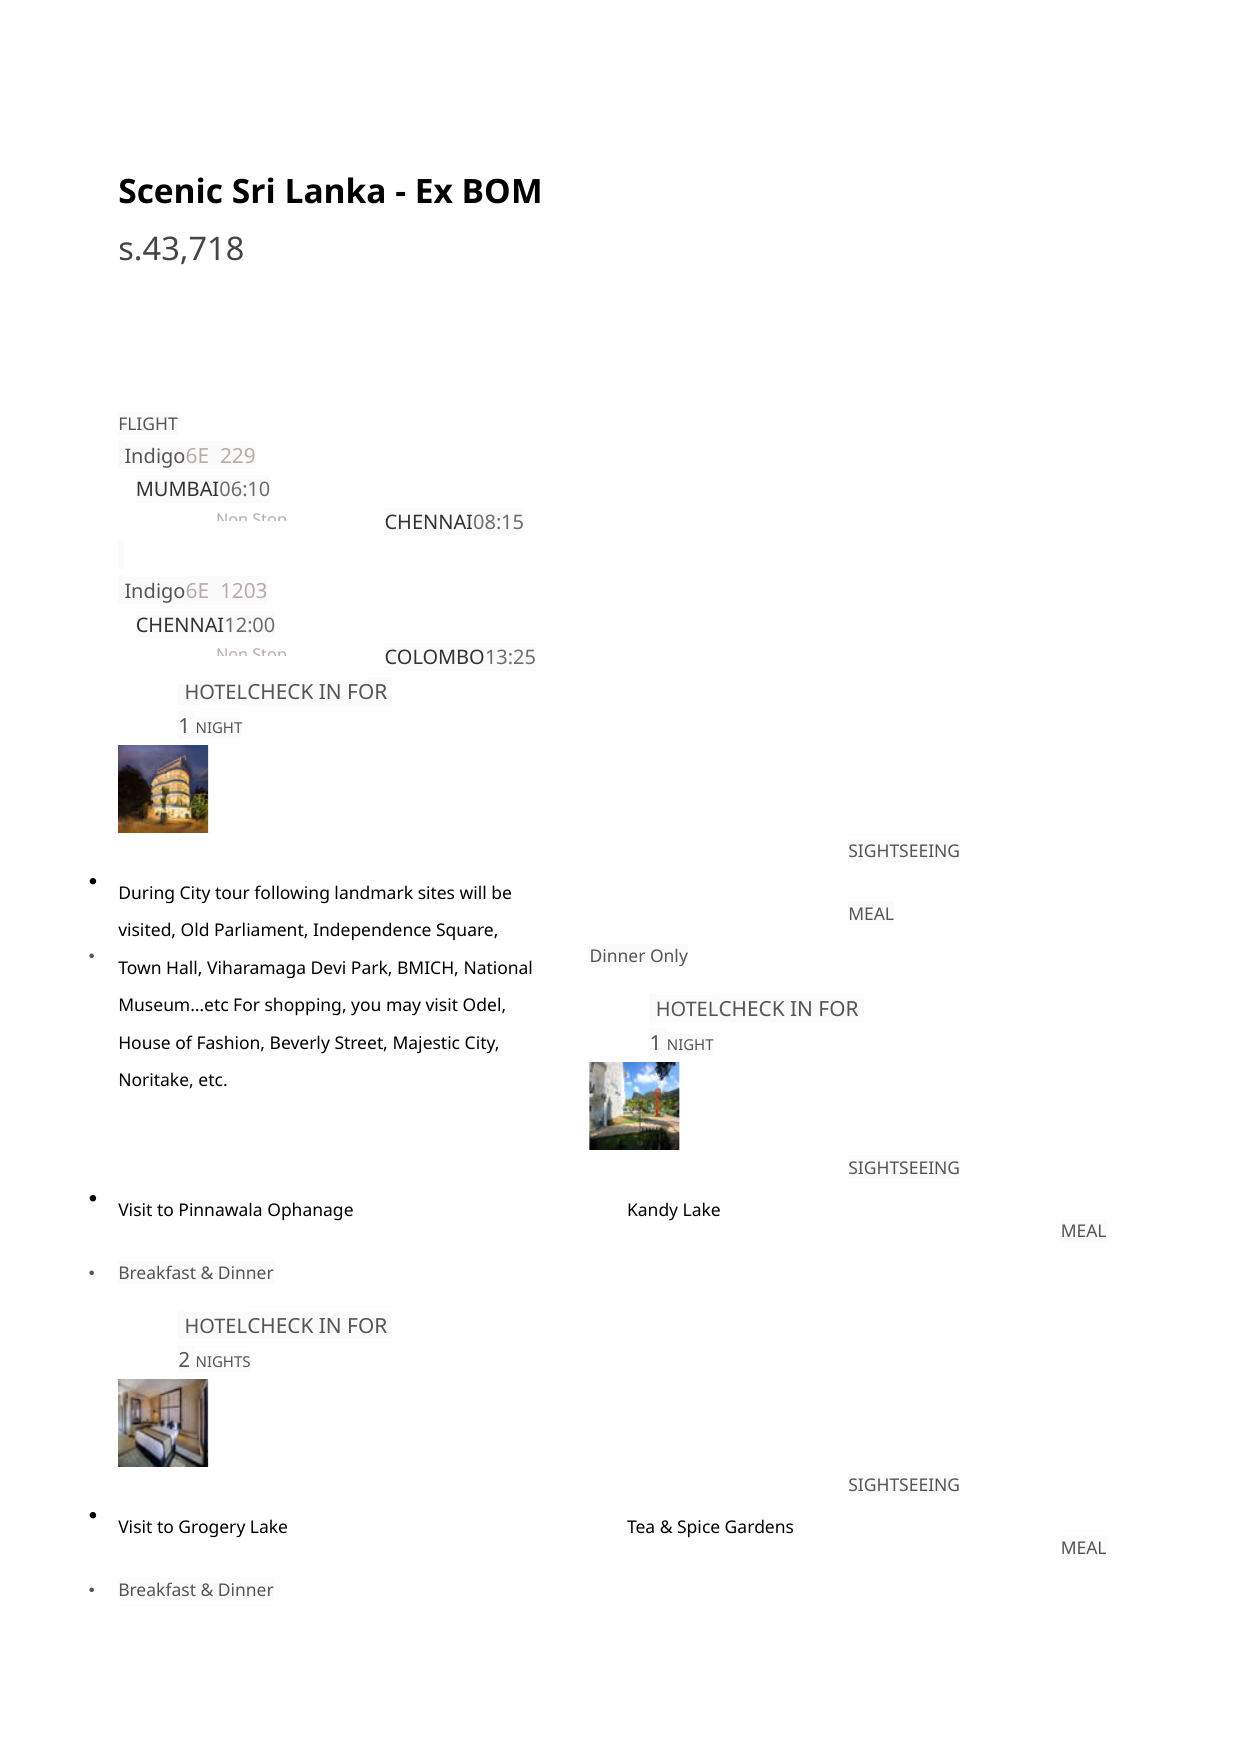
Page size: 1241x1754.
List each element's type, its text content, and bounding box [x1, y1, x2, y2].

list Kandy Lake [627, 1184, 1011, 1221]
text COLOMBO13:25 [136, 643, 1122, 684]
subtitle DAY-2 [539, 967, 1122, 993]
list Breakfast & Dinner [118, 1564, 1122, 1601]
text Indigo6E 229 [118, 440, 1096, 469]
text MUMBAI06:10 [136, 475, 1122, 503]
picture [118, 745, 209, 833]
subtitle Scenic Sri Lanka - Ex BOM [118, 168, 1122, 213]
text CHENNAI08:15 [136, 508, 1122, 549]
text Earl???s Reef Or Similar3 Star [118, 1479, 831, 1526]
text CHENNAI12:00 [136, 611, 1122, 638]
text 3/5 [539, 1209, 589, 1233]
text Sandriana Lake Or Similar3 Star [118, 845, 831, 892]
text 3/5 [539, 1526, 589, 1550]
list Breakfast & Dinner [118, 1247, 1122, 1284]
subtitle DAY-3 [118, 1284, 1122, 1310]
text SIGHTSEEING [118, 1155, 1122, 1179]
text MEAL [1011, 1218, 1122, 1242]
text HOTELCHECK IN FOR 1 NIGHT [178, 676, 1122, 739]
picture [118, 1379, 209, 1467]
text [539, 1233, 589, 1242]
text Non Stop [136, 643, 367, 656]
list Visit to Grogery Lake [118, 1501, 539, 1538]
text MEAL [1011, 1535, 1122, 1559]
text HOTELCHECK IN FOR 1 NIGHT [539, 993, 1122, 1057]
picture [589, 1062, 680, 1150]
text FLIGHT [118, 412, 1122, 435]
text s.43,718 [118, 226, 1122, 270]
text 3/5 [539, 892, 831, 916]
list Dinner Only [539, 930, 1122, 967]
list Visit to Pinnawala Ophanage [118, 1184, 539, 1221]
text SIGHTSEEING [118, 1472, 1122, 1496]
list Tea & Spice Gardens [627, 1501, 1011, 1538]
text Ashford Or Similar3 Star [118, 1162, 831, 1209]
text MEAL [539, 901, 1122, 925]
text HOTELCHECK IN FOR 2 NIGHTS [178, 1310, 1122, 1373]
text SIGHTSEEING [118, 838, 1122, 862]
text Non Stop [136, 508, 367, 521]
list During City tour following landmark sites will be visited, Old Parliament, Independence Square, Town Hall, Viharamaga Devi Park, BMICH, National Museum…etc For shopping, you may visit Odel, House of Fashion, Beverly Street, Majestic City, Noritake, etc. [118, 867, 539, 1092]
text Indigo6E 1203 [118, 575, 1096, 605]
text [539, 1550, 589, 1559]
subtitle DAY-1 [118, 291, 1122, 317]
